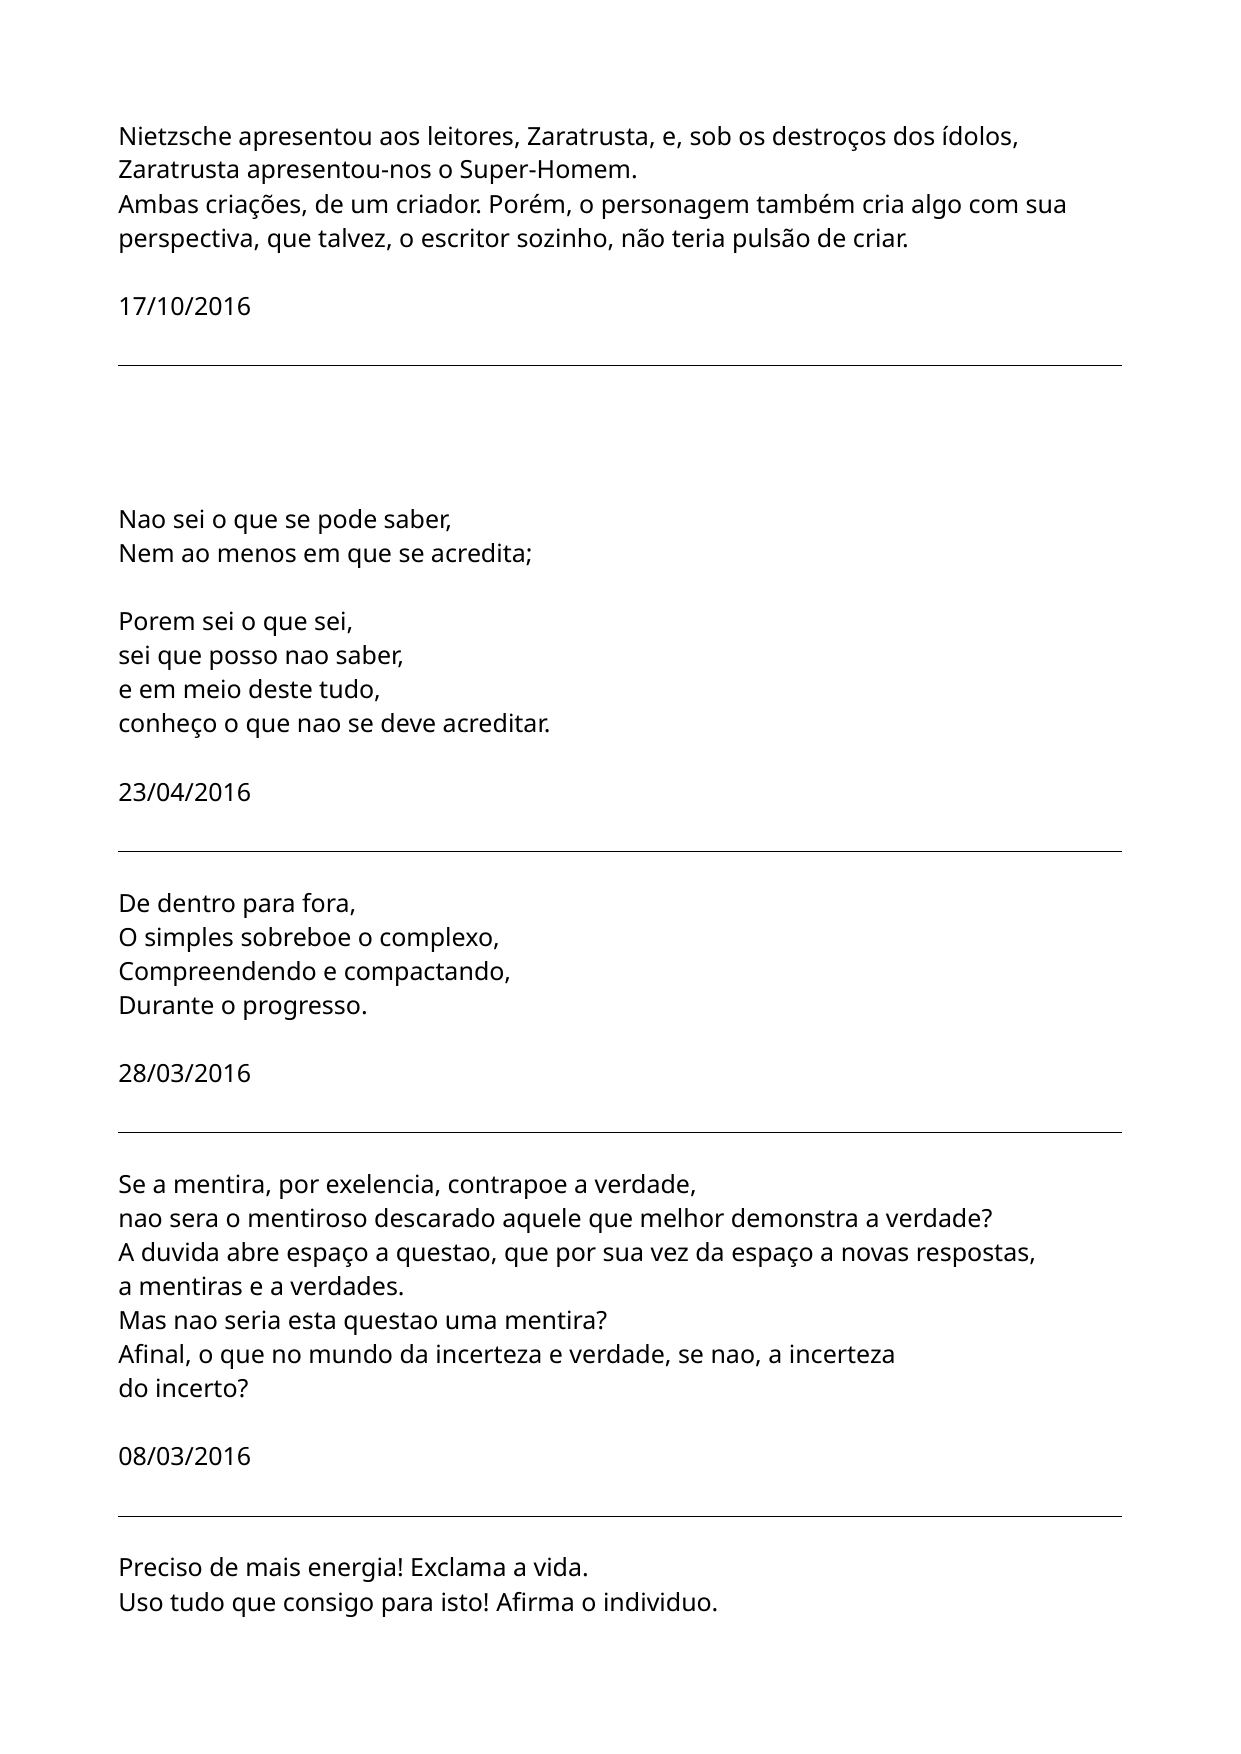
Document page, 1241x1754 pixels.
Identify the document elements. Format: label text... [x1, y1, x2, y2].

text Mas nao seria esta questao uma mentira? [118, 1303, 1122, 1337]
text Durante o progresso. [118, 987, 1122, 1021]
text A duvida abre espaço a questao, que por sua vez da espaço a novas respostas, [118, 1235, 1122, 1269]
text Ambas criações, de um criador. Porém, o personagem também cria algo com sua perspectiva, que talvez, o escritor sozinho, não teria pulsão de criar. [118, 186, 1122, 254]
text e em meio deste tudo, [118, 672, 1122, 706]
text Uso tudo que consigo para isto! Afirma o individuo. [118, 1584, 1122, 1618]
text 28/03/2016 [118, 1056, 1122, 1089]
text 08/03/2016 [118, 1439, 1122, 1473]
text 23/04/2016 [118, 774, 1122, 808]
text Se a mentira, por exelencia, contrapoe a verdade, [118, 1167, 1122, 1201]
text Nao sei o que se pode saber, [118, 502, 1122, 536]
text 17/10/2016 [118, 288, 1122, 322]
text Compreendendo e compactando, [118, 953, 1122, 987]
text De dentro para fora, [118, 885, 1122, 919]
text do incerto? [118, 1371, 1122, 1405]
text sei que posso nao saber, [118, 638, 1122, 672]
text Nem ao menos em que se acredita; [118, 536, 1122, 570]
text conheço o que nao se deve acreditar. [118, 706, 1122, 740]
text Preciso de mais energia! Exclama a vida. [118, 1550, 1122, 1584]
text nao sera o mentiroso descarado aquele que melhor demonstra a verdade? [118, 1201, 1122, 1235]
text Nietzsche apresentou aos leitores, Zaratrusta, e, sob os destroços dos ídolos, Zaratrusta apresentou-nos o Super-Homem. [118, 118, 1122, 186]
text a mentiras e a verdades. [118, 1269, 1122, 1303]
text Afinal, o que no mundo da incerteza e verdade, se nao, a incerteza [118, 1337, 1122, 1371]
text O simples sobreboe o complexo, [118, 919, 1122, 953]
text Porem sei o que sei, [118, 604, 1122, 638]
